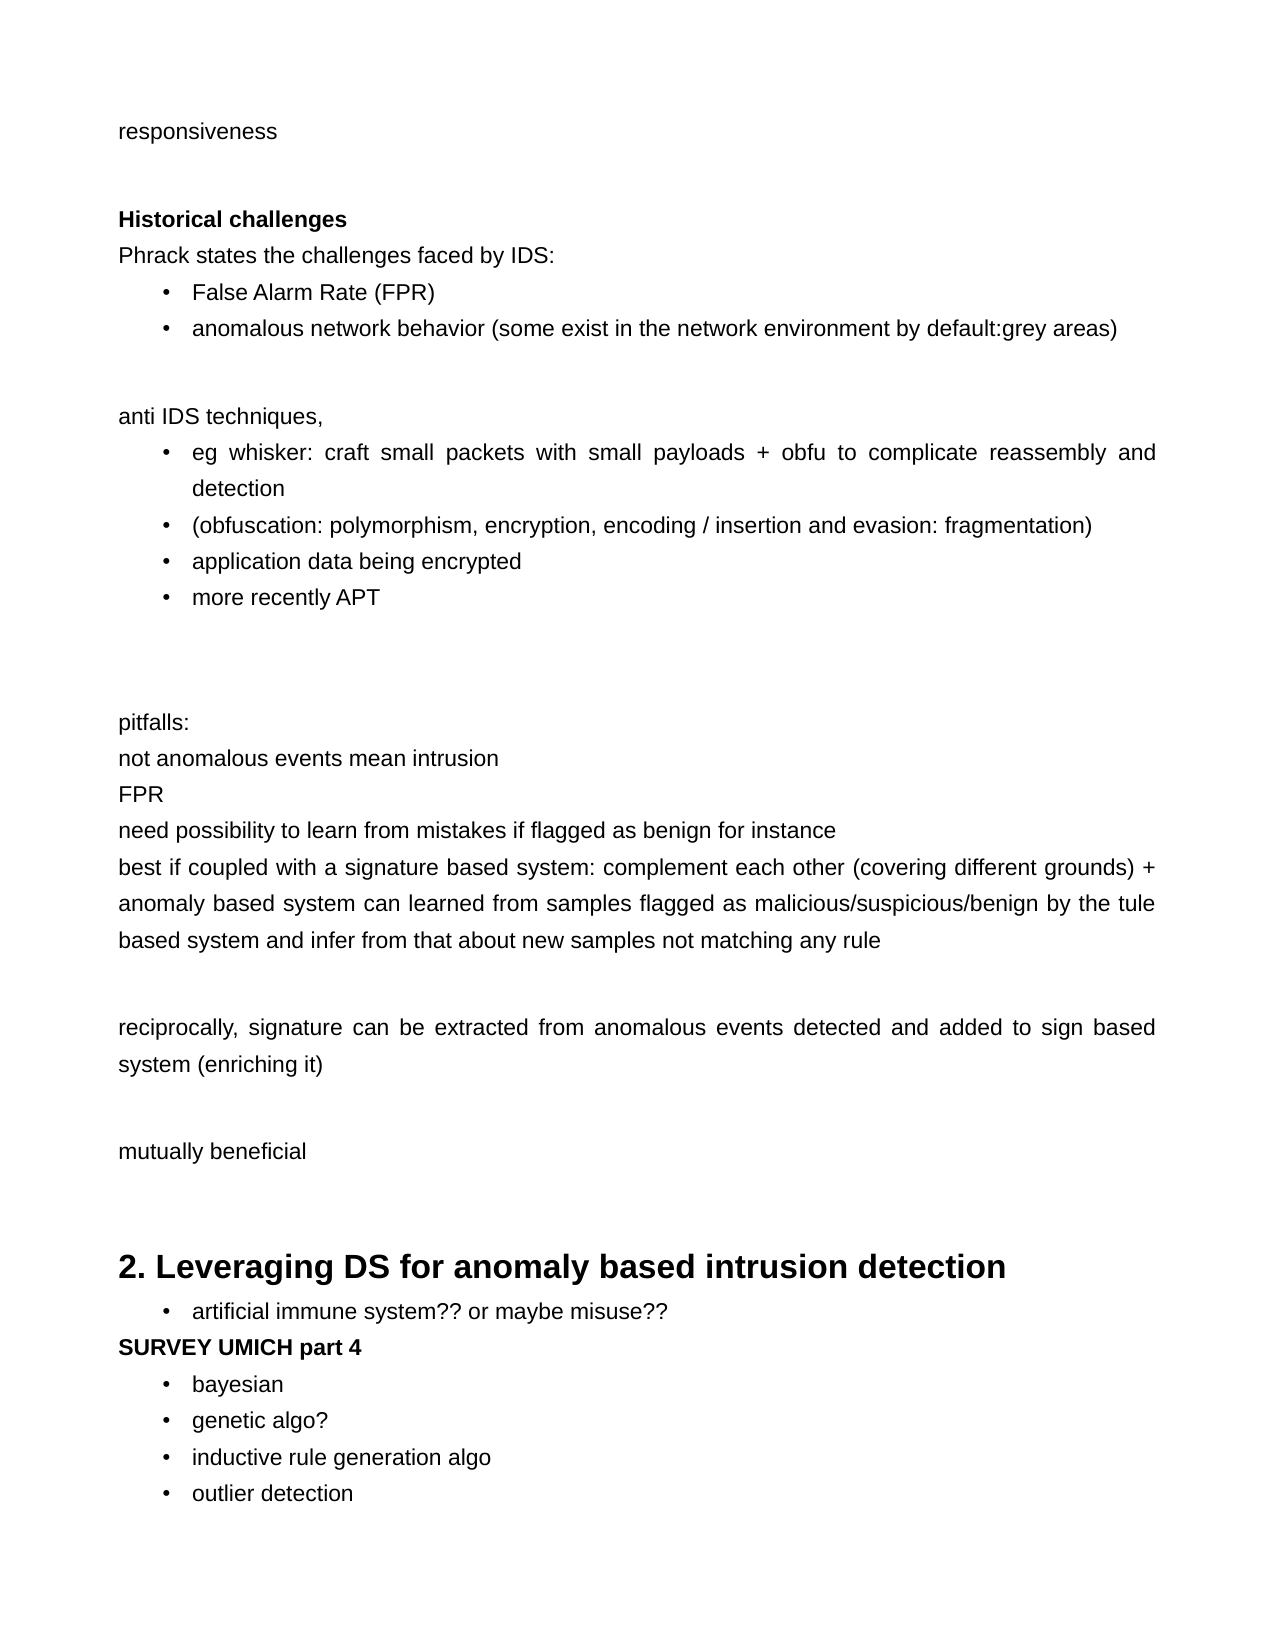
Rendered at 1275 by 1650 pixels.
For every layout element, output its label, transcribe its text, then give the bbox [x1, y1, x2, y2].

text FPR [118, 781, 1157, 807]
text Phrack states the challenges faced by IDS: [118, 242, 1157, 268]
text best if coupled with a signature based system: complement each other (covering different grounds) + anomaly based system can learned from samples flagged as malicious/suspicious/benign by the tule based system and infer from that about new samples not matching any rule [118, 854, 1157, 953]
list (obfuscation: polymorphism, encryption, encoding / insertion and evasion: fragmentation) [162, 512, 1157, 538]
list eg whisker: craft small packets with small payloads + obfu to complicate reassembly and detection [162, 439, 1157, 502]
list more recently APT [162, 584, 1157, 611]
list genetic algo? [162, 1407, 1157, 1433]
list bayesian [162, 1371, 1157, 1397]
text responsiveness [118, 118, 1157, 144]
list False Alarm Rate (FPR) [162, 278, 1157, 305]
text SURVEY UMICH part 4 [118, 1334, 1157, 1361]
list artificial immune system?? or maybe misuse?? [162, 1298, 1157, 1324]
list outlier detection [162, 1480, 1157, 1506]
text need possibility to learn from mistakes if flagged as benign for instance [118, 817, 1157, 844]
list application data being encrypted [162, 548, 1157, 574]
text reciprocally, signature can be extracted from anomalous events detected and added to sign based system (enriching it) [118, 1014, 1157, 1077]
list inductive rule generation algo [162, 1443, 1157, 1470]
subtitle 2. Leveraging DS for anomaly based intrusion detection [118, 1247, 1157, 1286]
text mutually beneficial [118, 1138, 1157, 1165]
text anti IDS techniques, [118, 403, 1157, 429]
text not anomalous events mean intrusion [118, 745, 1157, 771]
text pitfalls: [118, 708, 1157, 735]
text Historical challenges [118, 206, 1157, 232]
list anomalous network behavior (some exist in the network environment by default:grey areas) [162, 315, 1157, 341]
